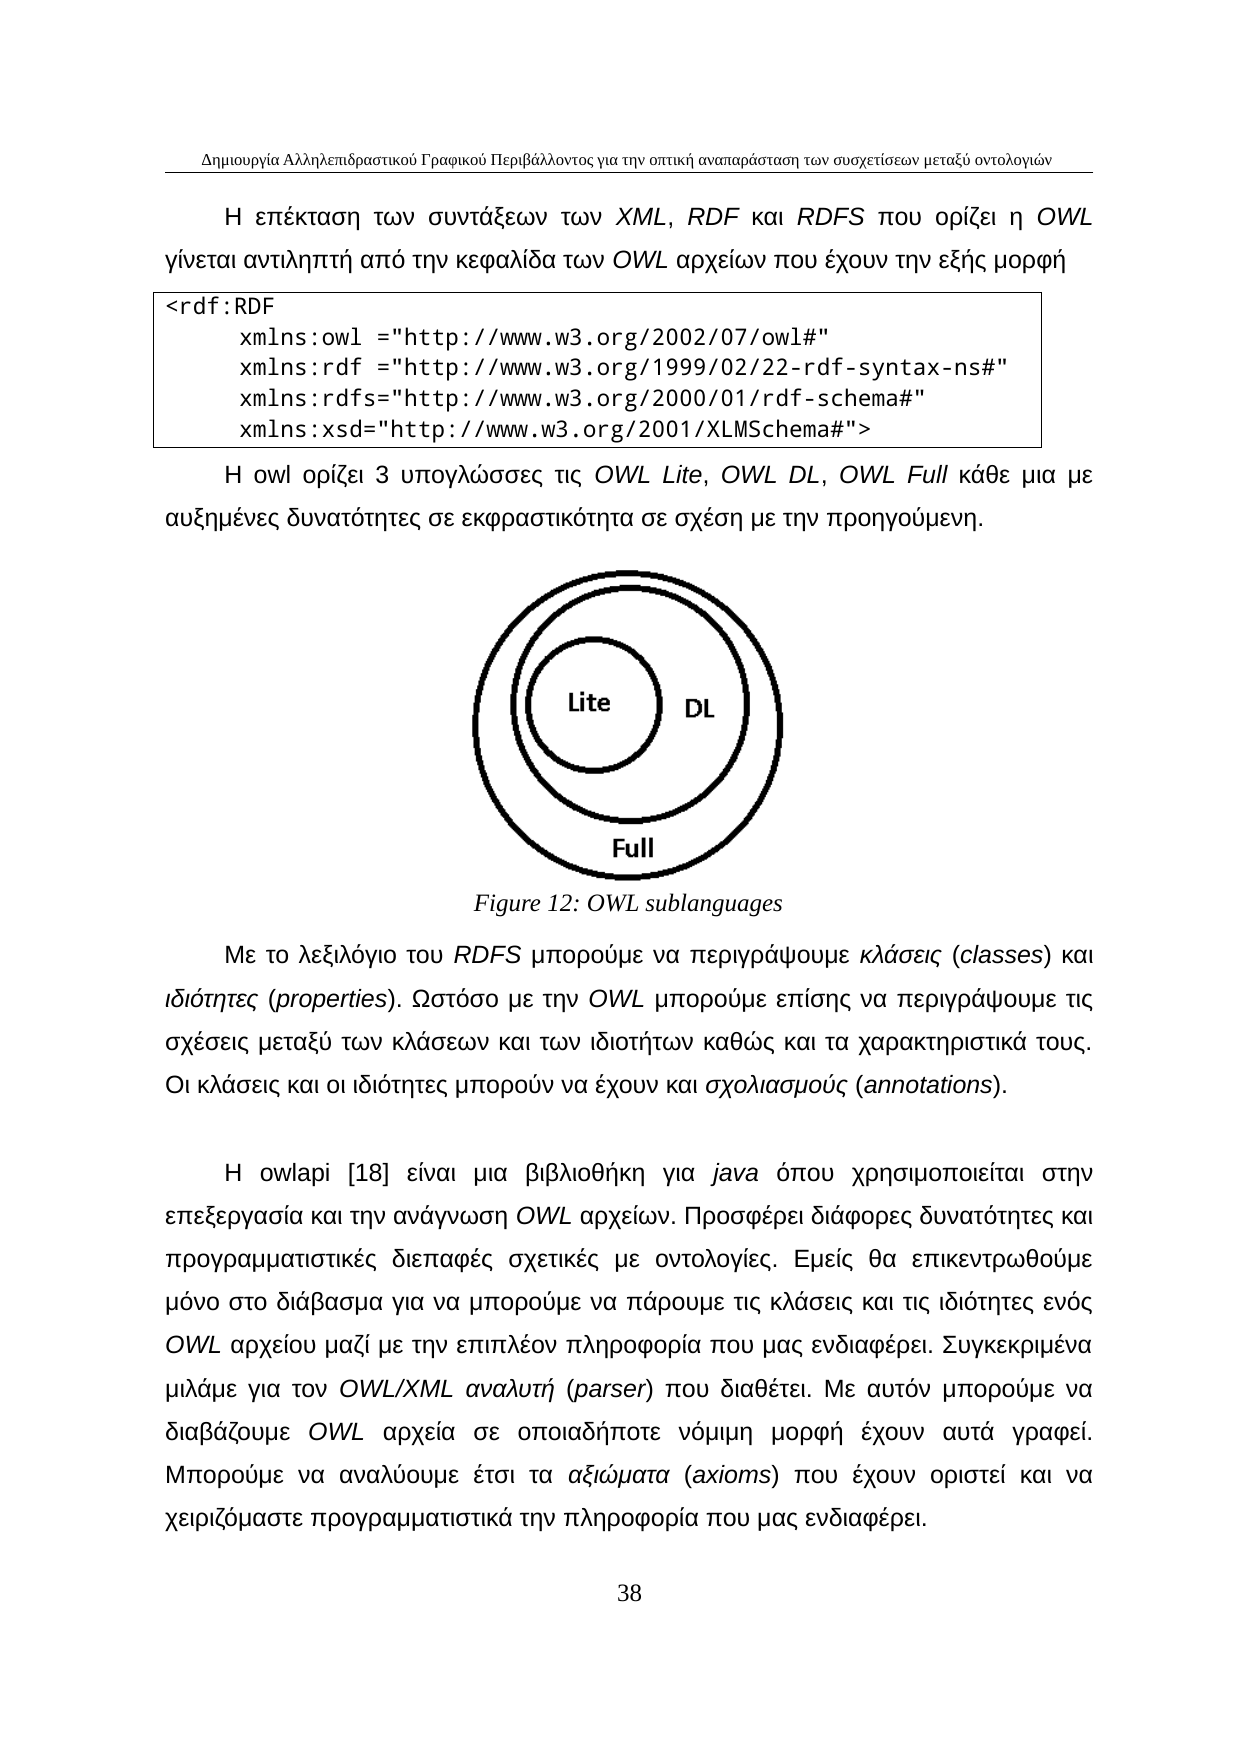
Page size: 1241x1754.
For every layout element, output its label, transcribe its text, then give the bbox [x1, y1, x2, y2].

table_header <rdf:RDF xmlns:owl ="http://www.w3.org/2002/07/owl#" xmlns:rdf ="http://www.w3.org/1999/02/22-rdf-syntax-ns#" xmlns:rdfs="http://www.w3.org/2000/01/rdf-schema#" xmlns:xsd="http://www.w3.org/2001/XLMSchema#"> [154, 293, 1041, 447]
text Η owlapi [18] είναι μια βιβλιοθήκη για java όπου χρησιμοποιείται στην επεξεργασία και την ανάγνωση OWL αρχείων. Προσφέρει διάφορες δυνατότητες και προγραμματιστικές διεπαφές σχετικές με οντολογίες. Εμείς θα επικεντρωθούμε μόνο στο διάβασμα για να μπορούμε να πάρουμε τις κλάσεις και τις ιδιότητες ενός OWL αρχείου μαζί με την επιπλέον πληροφορία που μας ενδιαφέρει. Συγκεκριμένα μιλάμε για τον OWL/XML αναλυτή (parser) που διαθέτει. Με αυτόν μπορούμε να διαβάζουμε OWL αρχεία σε οποιαδήποτε νόμιμη μορφή έχουν αυτά γραφεί. Μπορούμε να αναλύουμε έτσι τα αξιώματα (axioms) που έχουν οριστεί και να χειριζόμαστε προγραμματιστικά την πληροφορία που μας ενδιαφέρει. [165, 1158, 1093, 1532]
picture [465, 558, 793, 888]
text Figure 12: OWL sublanguages [414, 558, 844, 917]
text Με το λεξιλόγιο του RDFS μπορούμε να περιγράψουμε κλάσεις (classes) και ιδιότητες (properties). Ωστόσο με την OWL μπορούμε επίσης να περιγράψουμε τις σχέσεις μεταξύ των κλάσεων και των ιδιοτήτων καθώς και τα χαρακτηριστικά τους. Οι κλάσεις και οι ιδιότητες μπορούν να έχουν και σχολιασμούς (annotations). [165, 941, 1093, 1099]
text Η επέκταση των συντάξεων των XML, RDF και RDFS που ορίζει η OWL γίνεται αντιληπτή από την κεφαλίδα των OWL αρχείων που έχουν την εξής μορφή [165, 202, 1093, 274]
text Η owl ορίζει 3 υπογλώσσες τις OWL Lite, OWL DL, OWL Full κάθε μια με αυξημένες δυνατότητες σε εκφραστικότητα σε σχέση με την προηγούμενη. [165, 460, 1093, 532]
